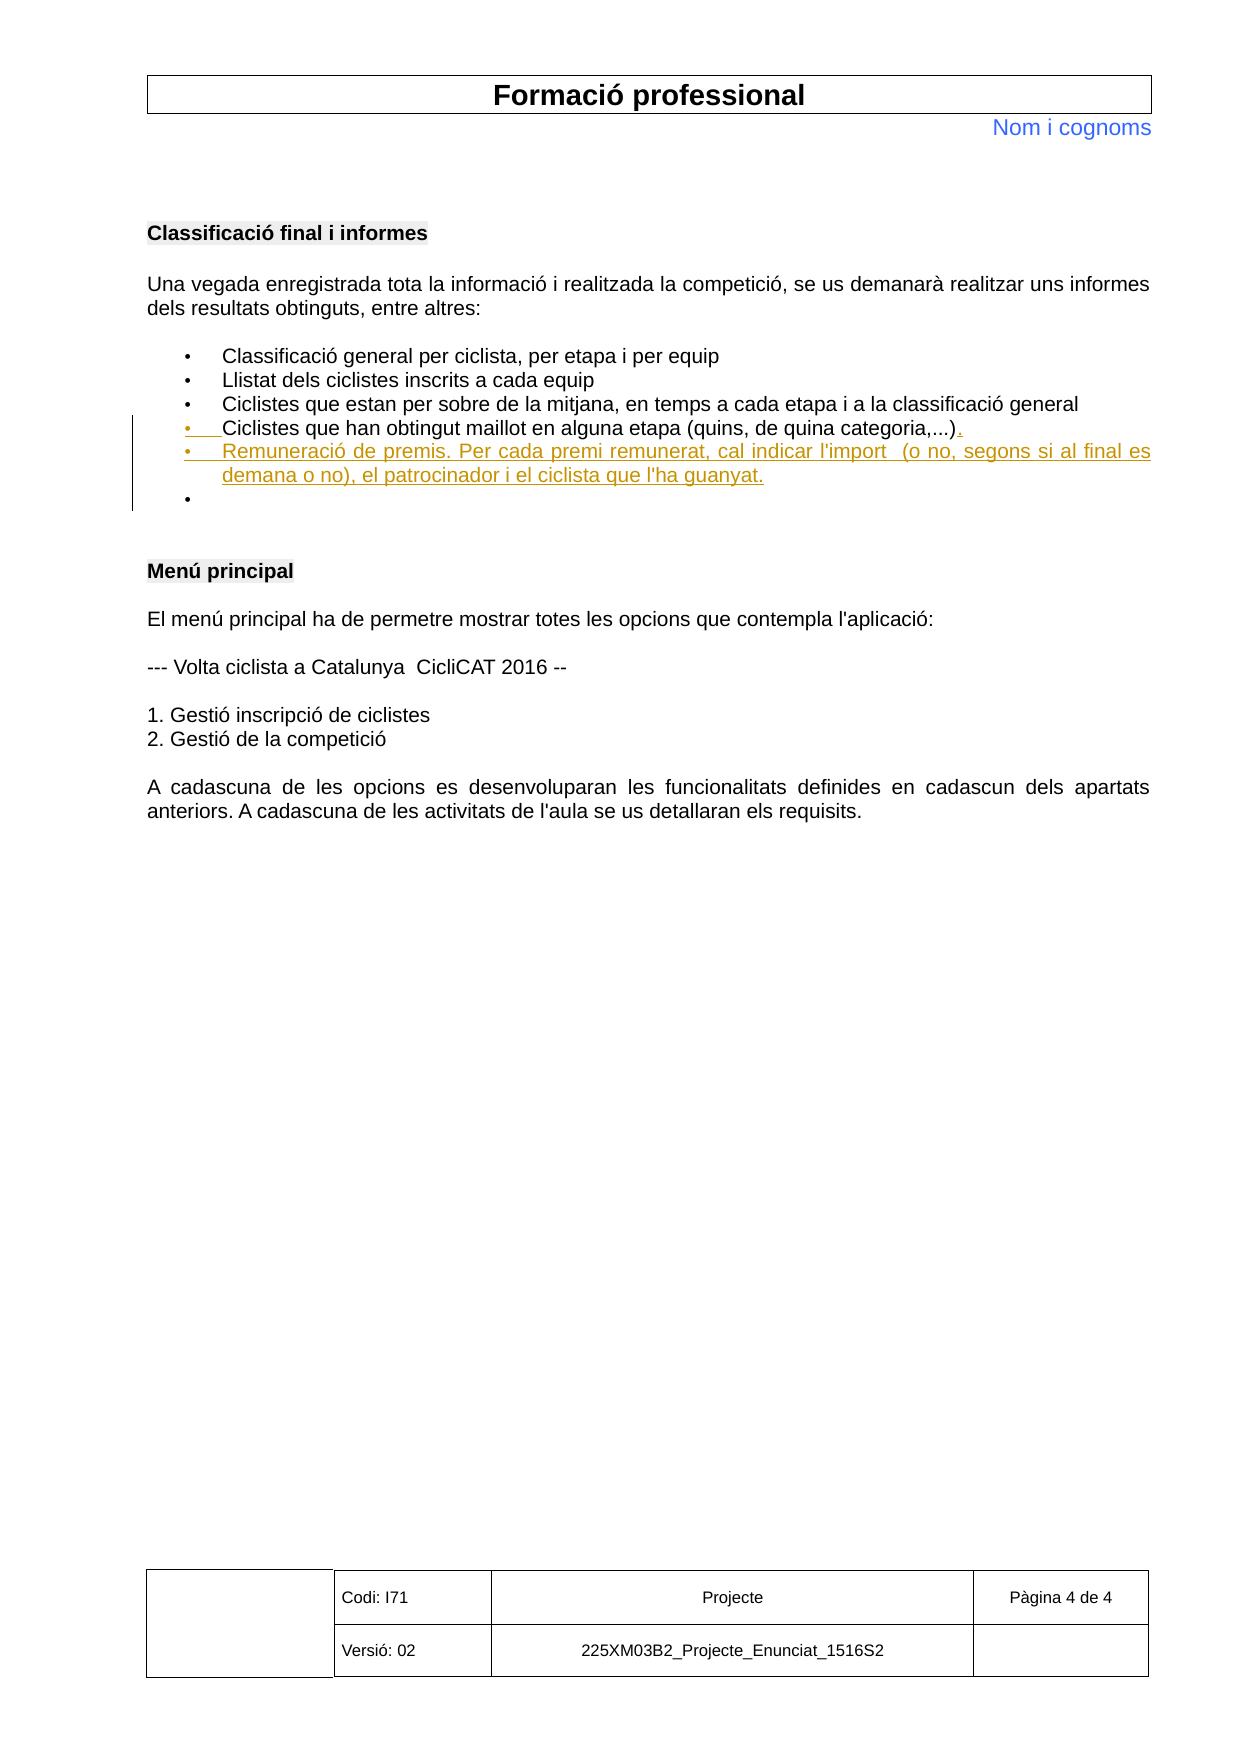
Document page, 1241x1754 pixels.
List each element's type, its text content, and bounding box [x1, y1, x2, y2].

text Classificació final i informes [147, 221, 1151, 245]
list Ciclistes que han obtingut maillot en alguna etapa (quins, de quina categoria,...). [184, 415, 1151, 439]
list Classificació general per ciclista, per etapa i per equip [184, 343, 1151, 367]
text A cadascuna de les opcions es desenvoluparan les funcionalitats definides en cadascun dels apartats anteriors. A cadascuna de les activitats de l'aula se us detallaran els requisits. [147, 775, 1151, 823]
text --- Volta ciclista a Catalunya CicliCAT 2016 -- [147, 655, 1151, 679]
list Ciclistes que estan per sobre de la mitjana, en temps a cada etapa i a la classificació general [184, 391, 1151, 415]
list Llistat dels ciclistes inscrits a cada equip [184, 367, 1151, 391]
text Una vegada enregistrada tota la informació i realitzada la competició, se us demanarà realitzar uns informes dels resultats obtinguts, entre altres: [147, 272, 1151, 319]
text 2. Gestió de la competició [147, 727, 1151, 751]
list demana o no), el patrocinador i el ciclista que l'ha guanyat. [184, 461, 1151, 487]
list Remuneració de premis. Per cada premi remunerat, cal indicar l'import (o no, segons si al final es [184, 439, 1151, 460]
text Menú principal [147, 559, 1151, 583]
text El menú principal ha de permetre mostrar totes les opcions que contempla l'aplicació: [147, 607, 1151, 631]
text 1. Gestió inscripció de ciclistes [147, 703, 1151, 727]
